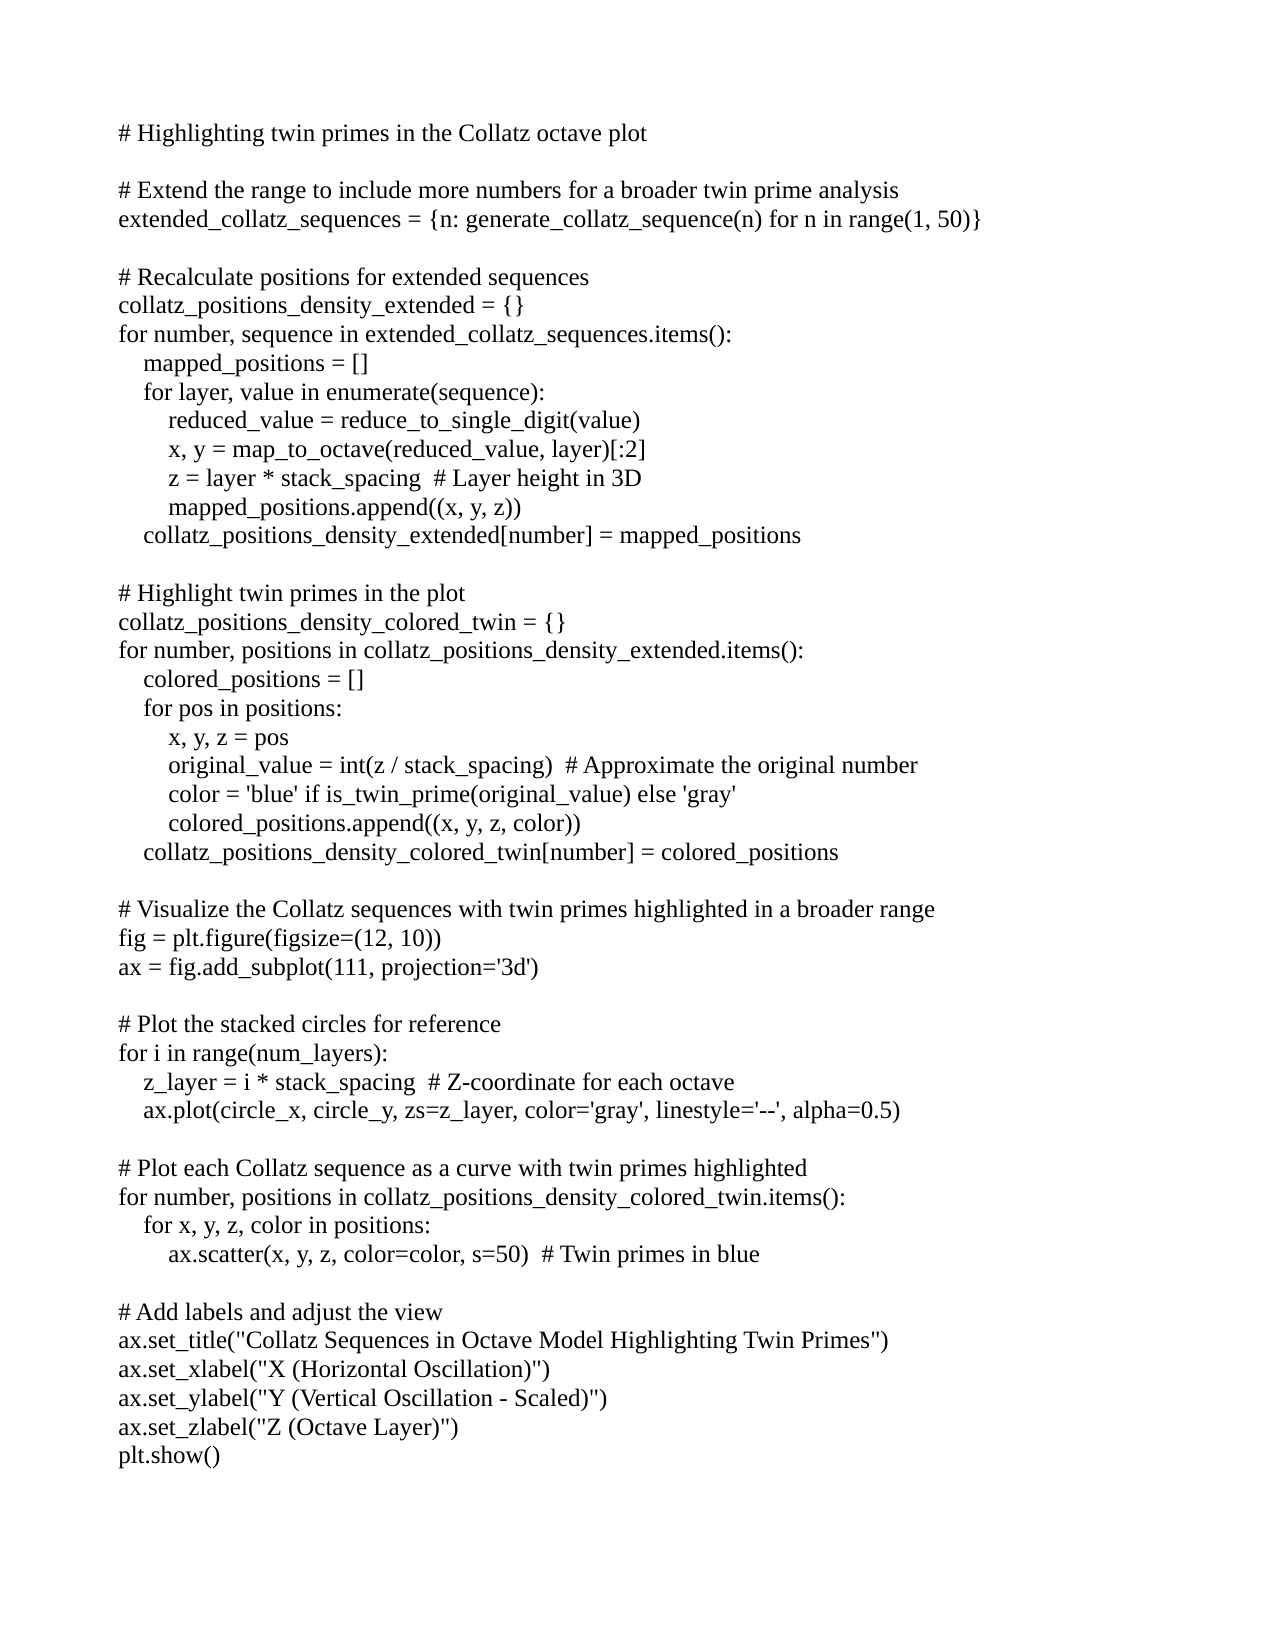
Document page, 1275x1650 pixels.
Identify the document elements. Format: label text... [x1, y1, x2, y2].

text reduced_value = reduce_to_single_digit(value) [118, 406, 1157, 434]
text color = 'blue' if is_twin_prime(original_value) else 'gray' [118, 779, 1157, 808]
text fig = plt.figure(figsize=(12, 10)) [118, 923, 1157, 952]
text collatz_positions_density_colored_twin[number] = colored_positions [118, 837, 1157, 866]
text ax.set_ylabel("Y (Vertical Oscillation - Scaled)") [118, 1383, 1157, 1412]
text for layer, value in enumerate(sequence): [118, 377, 1157, 406]
text # Plot each Collatz sequence as a curve with twin primes highlighted [118, 1153, 1157, 1182]
text colored_positions = [] [118, 664, 1157, 693]
text # Extend the range to include more numbers for a broader twin prime analysis [118, 176, 1157, 204]
text # Visualize the Collatz sequences with twin primes highlighted in a broader range [118, 894, 1157, 923]
text ax.scatter(x, y, z, color=color, s=50) # Twin primes in blue [118, 1239, 1157, 1268]
text ax = fig.add_subplot(111, projection='3d') [118, 952, 1157, 981]
text # Plot the stacked circles for reference [118, 1009, 1157, 1038]
text x, y, z = pos [118, 722, 1157, 751]
text # Highlight twin primes in the plot [118, 578, 1157, 607]
text collatz_positions_density_extended = {} [118, 291, 1157, 319]
text mapped_positions = [] [118, 348, 1157, 377]
text ax.plot(circle_x, circle_y, zs=z_layer, color='gray', linestyle='--', alpha=0.5) [118, 1096, 1157, 1124]
text x, y = map_to_octave(reduced_value, layer)[:2] [118, 434, 1157, 463]
text for x, y, z, color in positions: [118, 1211, 1157, 1239]
text z_layer = i * stack_spacing # Z-coordinate for each octave [118, 1067, 1157, 1096]
text z = layer * stack_spacing # Layer height in 3D [118, 463, 1157, 492]
text for number, positions in collatz_positions_density_colored_twin.items(): [118, 1182, 1157, 1211]
text collatz_positions_density_colored_twin = {} [118, 607, 1157, 636]
text original_value = int(z / stack_spacing) # Approximate the original number [118, 751, 1157, 779]
text ax.set_title("Collatz Sequences in Octave Model Highlighting Twin Primes") [118, 1326, 1157, 1354]
text for pos in positions: [118, 693, 1157, 722]
text for number, sequence in extended_collatz_sequences.items(): [118, 319, 1157, 348]
text plt.show() [118, 1441, 1157, 1469]
text mapped_positions.append((x, y, z)) [118, 492, 1157, 521]
text ax.set_xlabel("X (Horizontal Oscillation)") [118, 1354, 1157, 1383]
text # Highlighting twin primes in the Collatz octave plot [118, 118, 1157, 147]
text ax.set_zlabel("Z (Octave Layer)") [118, 1412, 1157, 1441]
text # Add labels and adjust the view [118, 1297, 1157, 1326]
text # Recalculate positions for extended sequences [118, 262, 1157, 291]
text collatz_positions_density_extended[number] = mapped_positions [118, 521, 1157, 549]
text for number, positions in collatz_positions_density_extended.items(): [118, 636, 1157, 664]
text colored_positions.append((x, y, z, color)) [118, 808, 1157, 837]
text for i in range(num_layers): [118, 1038, 1157, 1067]
text extended_collatz_sequences = {n: generate_collatz_sequence(n) for n in range(1, 50)} [118, 204, 1157, 233]
